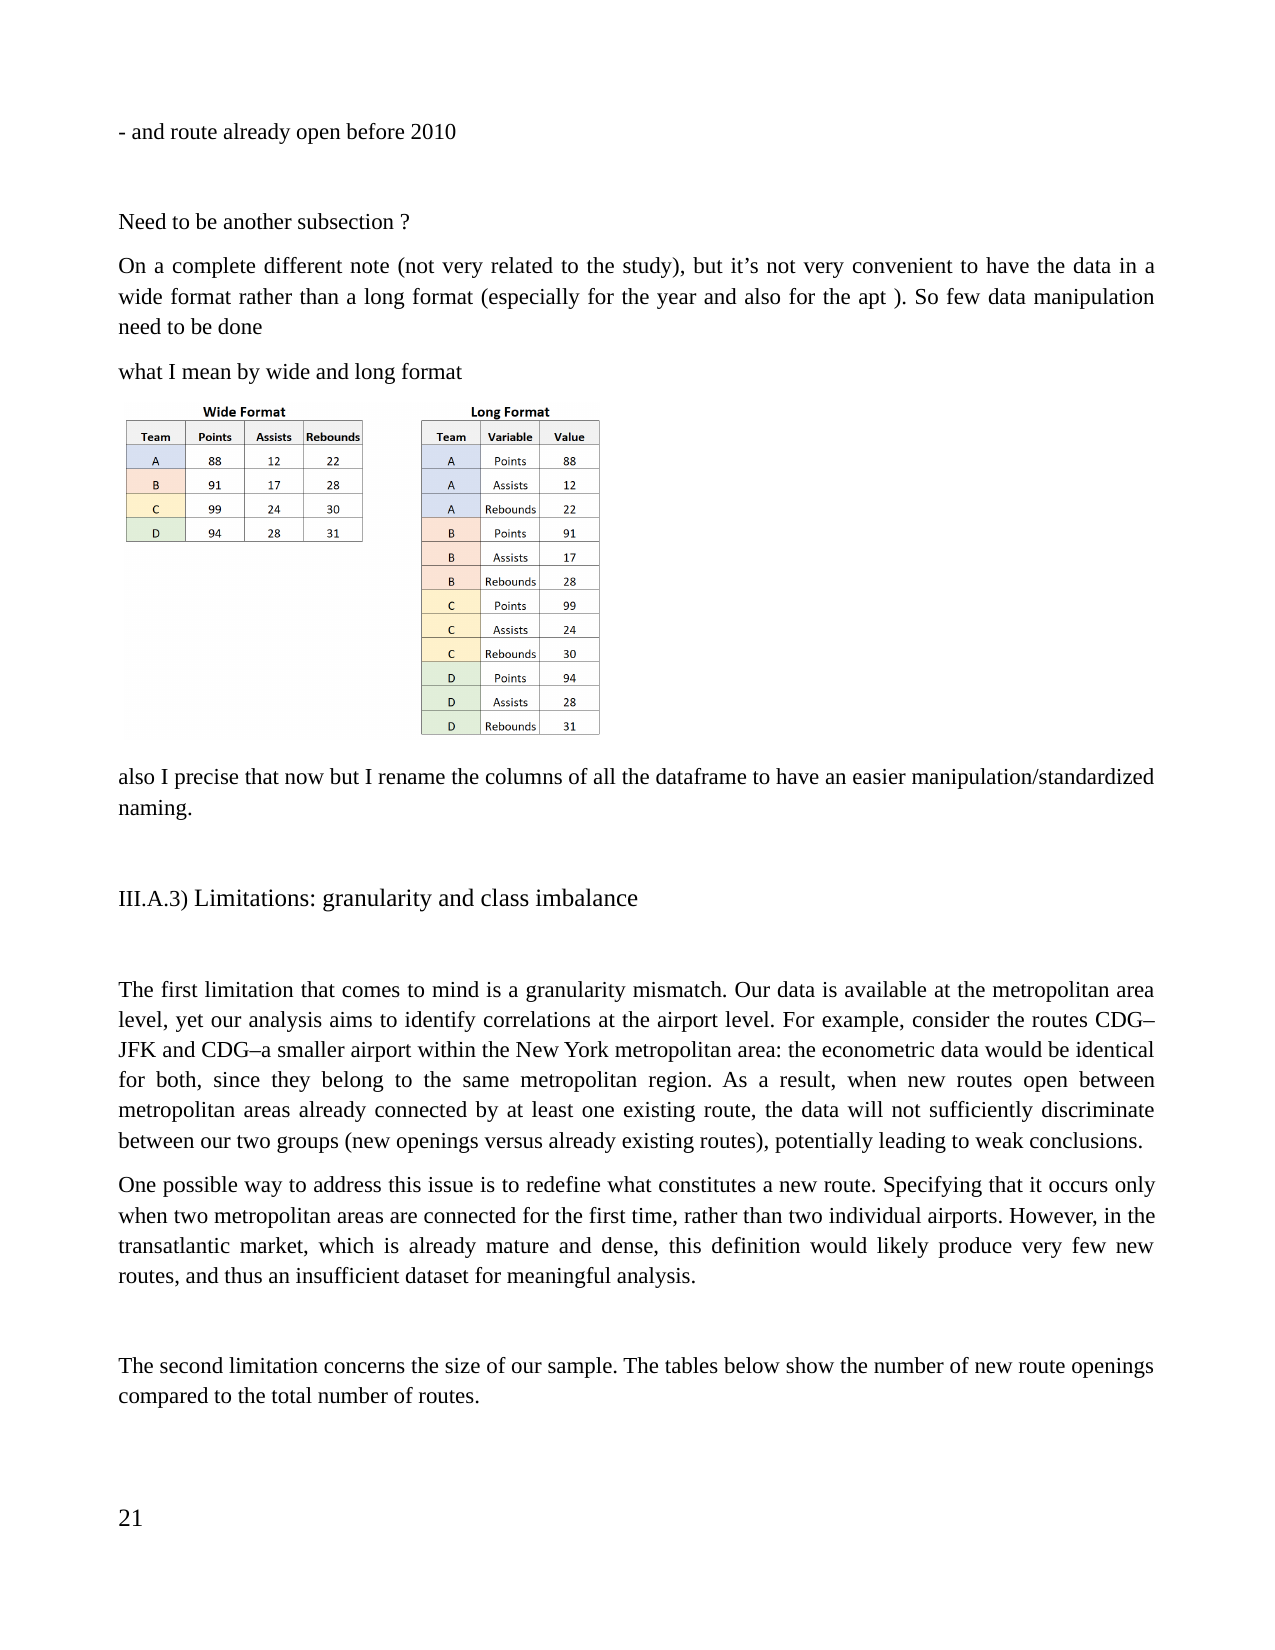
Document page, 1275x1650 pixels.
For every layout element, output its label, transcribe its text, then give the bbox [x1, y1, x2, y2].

text what I mean by wide and long format [118, 358, 1157, 384]
text - and route already open before 2010 [118, 118, 1157, 144]
text also I precise that now but I rename the columns of all the dataframe to have an easier manipulation/standardized naming. [118, 763, 1157, 820]
text One possible way to address this issue is to redefine what constitutes a new route. Specifying that it occurs only when two metropolitan areas are connected for the first time, rather than two individual airports. However, in the transatlantic market, which is already mature and dense, this definition would likely produce very few new routes, and thus an insufficient dataset for meaningful analysis. [118, 1171, 1157, 1288]
text Need to be another subsection ? [118, 208, 1157, 234]
text III.A.3) Limitations: granularity and class imbalance [118, 883, 1157, 912]
text The second limitation concerns the size of our sample. The tables below show the number of new route openings compared to the total number of routes. [118, 1352, 1157, 1408]
text On a complete different note (not very related to the study), but it’s not very convenient to have the data in a wide format rather than a long format (especially for the year and also for the apt ). So few data manipulation need to be done [118, 252, 1157, 339]
text The first limitation that comes to mind is a granularity mismatch. Our data is available at the metropolitan area level, yet our analysis aims to identify correlations at the airport level. For example, consider the routes CDG–JFK and CDG–a smaller airport within the New York metropolitan area: the econometric data would be identical for both, since they belong to the same metropolitan region. As a result, when new routes open between metropolitan areas already connected by at least one existing route, the data will not sufficiently discriminate between our two groups (new openings versus already existing routes), potentially leading to weak conclusions. [118, 976, 1157, 1153]
picture [123, 402, 601, 740]
